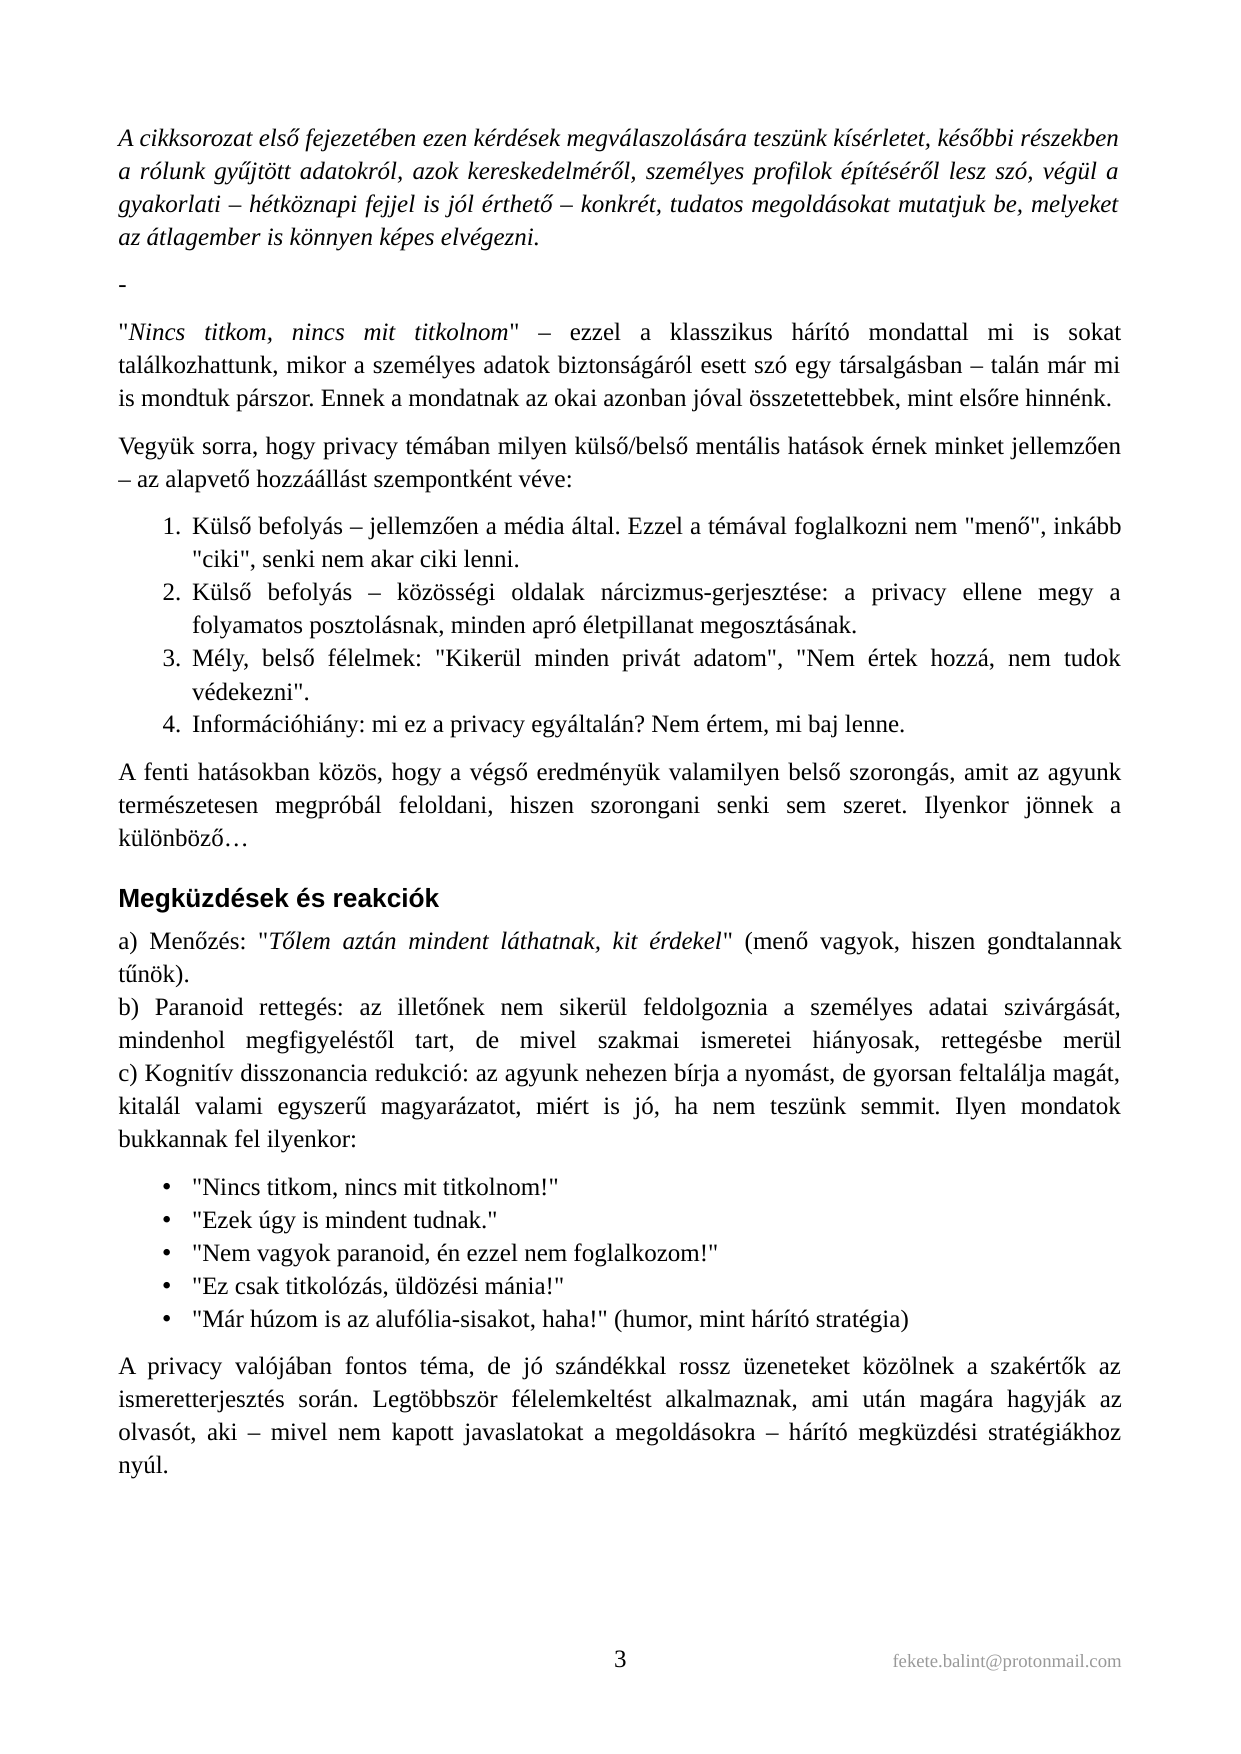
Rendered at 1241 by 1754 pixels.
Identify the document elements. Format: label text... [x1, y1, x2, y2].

text Vegyük sorra, hogy privacy témában milyen külső/belső mentális hatások érnek minket jellemzően – az alapvető hozzáállást szempontként véve: [118, 431, 1122, 493]
list "Ezek úgy is mindent tudnak." [162, 1205, 1122, 1233]
subtitle Megküzdések és reakciók [118, 883, 1122, 913]
list "Már húzom is az alufólia-sisakot, haha!" (humor, mint hárító stratégia) [162, 1304, 1122, 1333]
text "Nincs titkom, nincs mit titkolnom" – ezzel a klasszikus hárító mondattal mi is sokat találkozhattunk, mikor a személyes adatok biztonságáról esett szó egy társalgásban – talán már mi is mondtuk párszor. Ennek a mondatnak az okai azonban jóval összetettebbek, mint elsőre hinnénk. [118, 317, 1122, 412]
text a) Menőzés: "Tőlem aztán mindent láthatnak, kit érdekel" (menő vagyok, hiszen gondtalannak tűnök). b) Paranoid rettegés: az illetőnek nem sikerül feldolgoznia a személyes adatai szivárgását, mindenhol megfigyeléstől tart, de mivel szakmai ismeretei hiányosak, rettegésbe merül c) Kognitív disszonancia redukció: az agyunk nehezen bírja a nyomást, de gyorsan feltalálja magát, kitalál valami egyszerű magyarázatot, miért is jó, ha nem teszünk semmit. Ilyen mondatok bukkannak fel ilyenkor: [118, 926, 1122, 1153]
list Információhiány: mi ez a privacy egyáltalán? Nem értem, mi baj lenne. [162, 709, 1122, 738]
list Mély, belső félelmek: "Kikerül minden privát adatom", "Nem értek hozzá, nem tudok védekezni". [162, 643, 1122, 705]
list "Nincs titkom, nincs mit titkolnom!" [162, 1172, 1122, 1201]
list "Ez csak titkolózás, üldözési mánia!" [162, 1271, 1122, 1299]
text A fenti hatásokban közös, hogy a végső eredményük valamilyen belső szorongás, amit az agyunk természetesen megpróbál feloldani, hiszen szorongani senki sem szeret. Ilyenkor jönnek a különböző… [118, 757, 1122, 852]
text A privacy valójában fontos téma, de jó szándékkal rossz üzeneteket közölnek a szakértők az ismeretterjesztés során. Legtöbbször félelemkeltést alkalmaznak, ami után magára hagyják az olvasót, aki – mivel nem kapott javaslatokat a megoldásokra – hárító megküzdési stratégiákhoz nyúl. [118, 1351, 1122, 1512]
list "Nem vagyok paranoid, én ezzel nem foglalkozom!" [162, 1238, 1122, 1267]
list Külső befolyás – jellemzően a média által. Ezzel a témával foglalkozni nem "menő", inkább "ciki", senki nem akar ciki lenni. [162, 511, 1122, 573]
text - [118, 269, 1122, 298]
text A cikksorozat első fejezetében ezen kérdések megválaszolására teszünk kísérletet, későbbi részekben a rólunk gyűjtött adatokról, azok kereskedelméről, személyes profilok építéséről lesz szó, végül a gyakorlati – hétköznapi fejjel is jól érthető – konkrét, tudatos megoldásokat mutatjuk be, melyeket az átlagember is könnyen képes elvégezni. [118, 123, 1122, 251]
list Külső befolyás – közösségi oldalak nárcizmus-gerjesztése: a privacy ellene megy a folyamatos posztolásnak, minden apró életpillanat megosztásának. [162, 577, 1122, 639]
